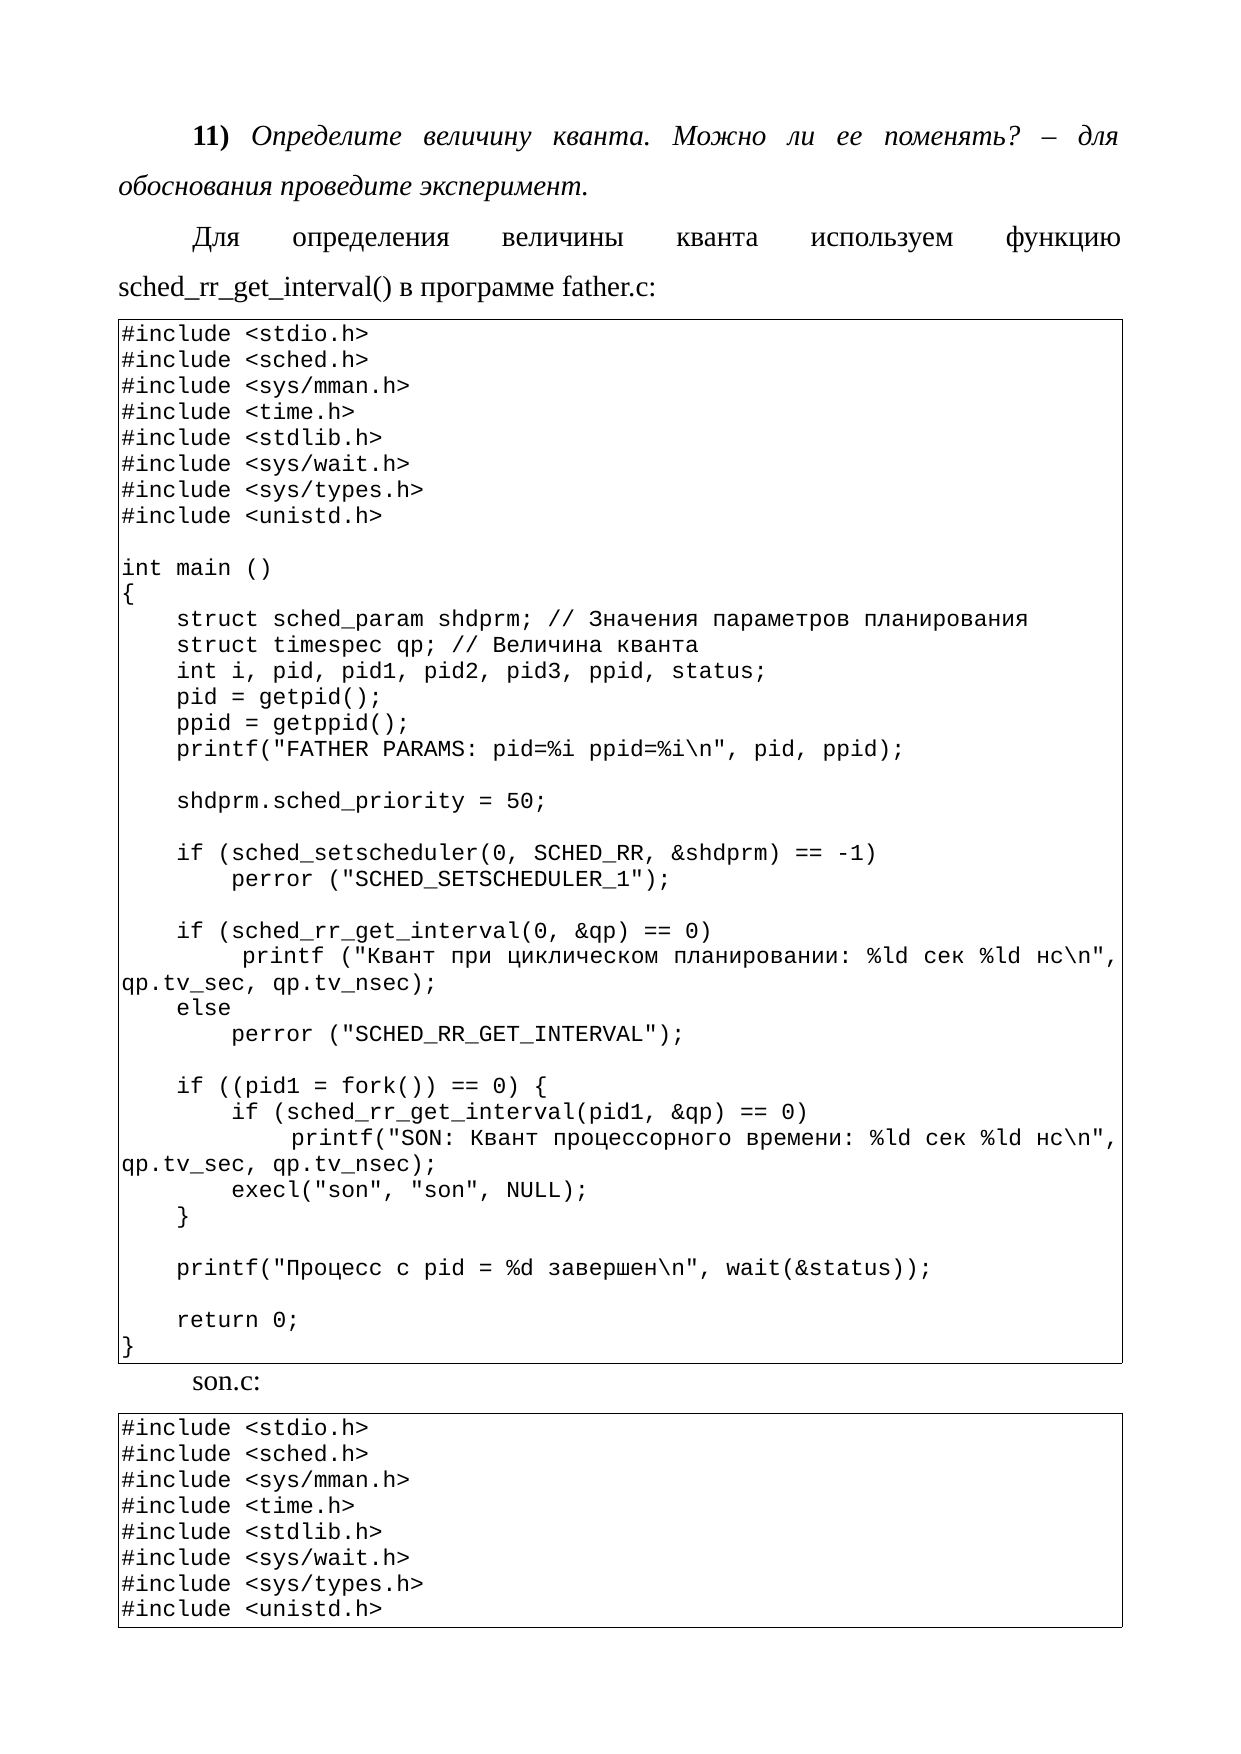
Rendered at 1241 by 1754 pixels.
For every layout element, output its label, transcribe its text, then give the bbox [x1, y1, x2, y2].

text ppid = getppid(); [119, 708, 1122, 734]
text printf("FATHER PARAMS: pid=%i ppid=%i\n", pid, ppid); [119, 734, 1122, 763]
text son.c: [118, 1364, 1122, 1396]
text } [119, 1201, 1122, 1230]
text #include <time.h> [119, 397, 1122, 423]
text struct timespec qp; // Величина кванта [119, 631, 1122, 657]
text #include <stdlib.h> [119, 423, 1122, 449]
text struct sched_param shdprm; // Значения параметров планирования [119, 605, 1122, 631]
text #include <time.h> [119, 1491, 1122, 1517]
text #include <stdlib.h> [119, 1517, 1122, 1543]
text pid = getpid(); [119, 682, 1122, 708]
text #include <sys/types.h> [119, 475, 1122, 501]
text return 0; [119, 1305, 1122, 1331]
text printf("Процесс с pid = %d завершен\n", wait(&status)); [119, 1253, 1122, 1282]
text #include <sched.h> [119, 345, 1122, 371]
text printf ("Квант при циклическом планировании: %ld сек %ld нс\n", qp.tv_sec, qp.tv_nsec); [119, 942, 1122, 994]
text perror ("SCHED_RR_GET_INTERVAL"); [119, 1020, 1122, 1049]
text shdprm.sched_priority = 50; [119, 786, 1122, 815]
text #include <sys/mman.h> [119, 1465, 1122, 1491]
text } [119, 1331, 1122, 1363]
text printf("SON: Квант процессорного времени: %ld сек %ld нс\n", qp.tv_sec, qp.tv_nsec); [119, 1123, 1122, 1175]
text #include <stdio.h> [119, 320, 1122, 345]
text int i, pid, pid1, pid2, pid3, ppid, status; [119, 657, 1122, 682]
text { [119, 579, 1122, 605]
text #include <sys/wait.h> [119, 1543, 1122, 1569]
text #include <unistd.h> [119, 501, 1122, 530]
text #include <stdio.h> [119, 1414, 1122, 1439]
text #include <sched.h> [119, 1439, 1122, 1465]
text if (sched_rr_get_interval(0, &qp) == 0) [119, 916, 1122, 942]
text if (sched_setscheduler(0, SCHED_RR, &shdprm) == -1) [119, 838, 1122, 864]
text perror ("SCHED_SETSCHEDULER_1"); [119, 864, 1122, 893]
text int main () [119, 553, 1122, 579]
text if ((pid1 = fork()) == 0) { [119, 1072, 1122, 1097]
text if (sched_rr_get_interval(pid1, &qp) == 0) [119, 1097, 1122, 1123]
text #include <unistd.h> [119, 1595, 1122, 1627]
text execl("son", "son", NULL); [119, 1175, 1122, 1201]
text #include <sys/wait.h> [119, 449, 1122, 475]
text 11) Определите величину кванта. Можно ли ее поменять? – для обоснования проведите эксперимент. [118, 118, 1122, 202]
text #include <sys/mman.h> [119, 371, 1122, 397]
text #include <sys/types.h> [119, 1569, 1122, 1595]
text Для определения величины кванта используем функцию sched_rr_get_interval() в программе father.c: [118, 219, 1122, 303]
text else [119, 994, 1122, 1020]
